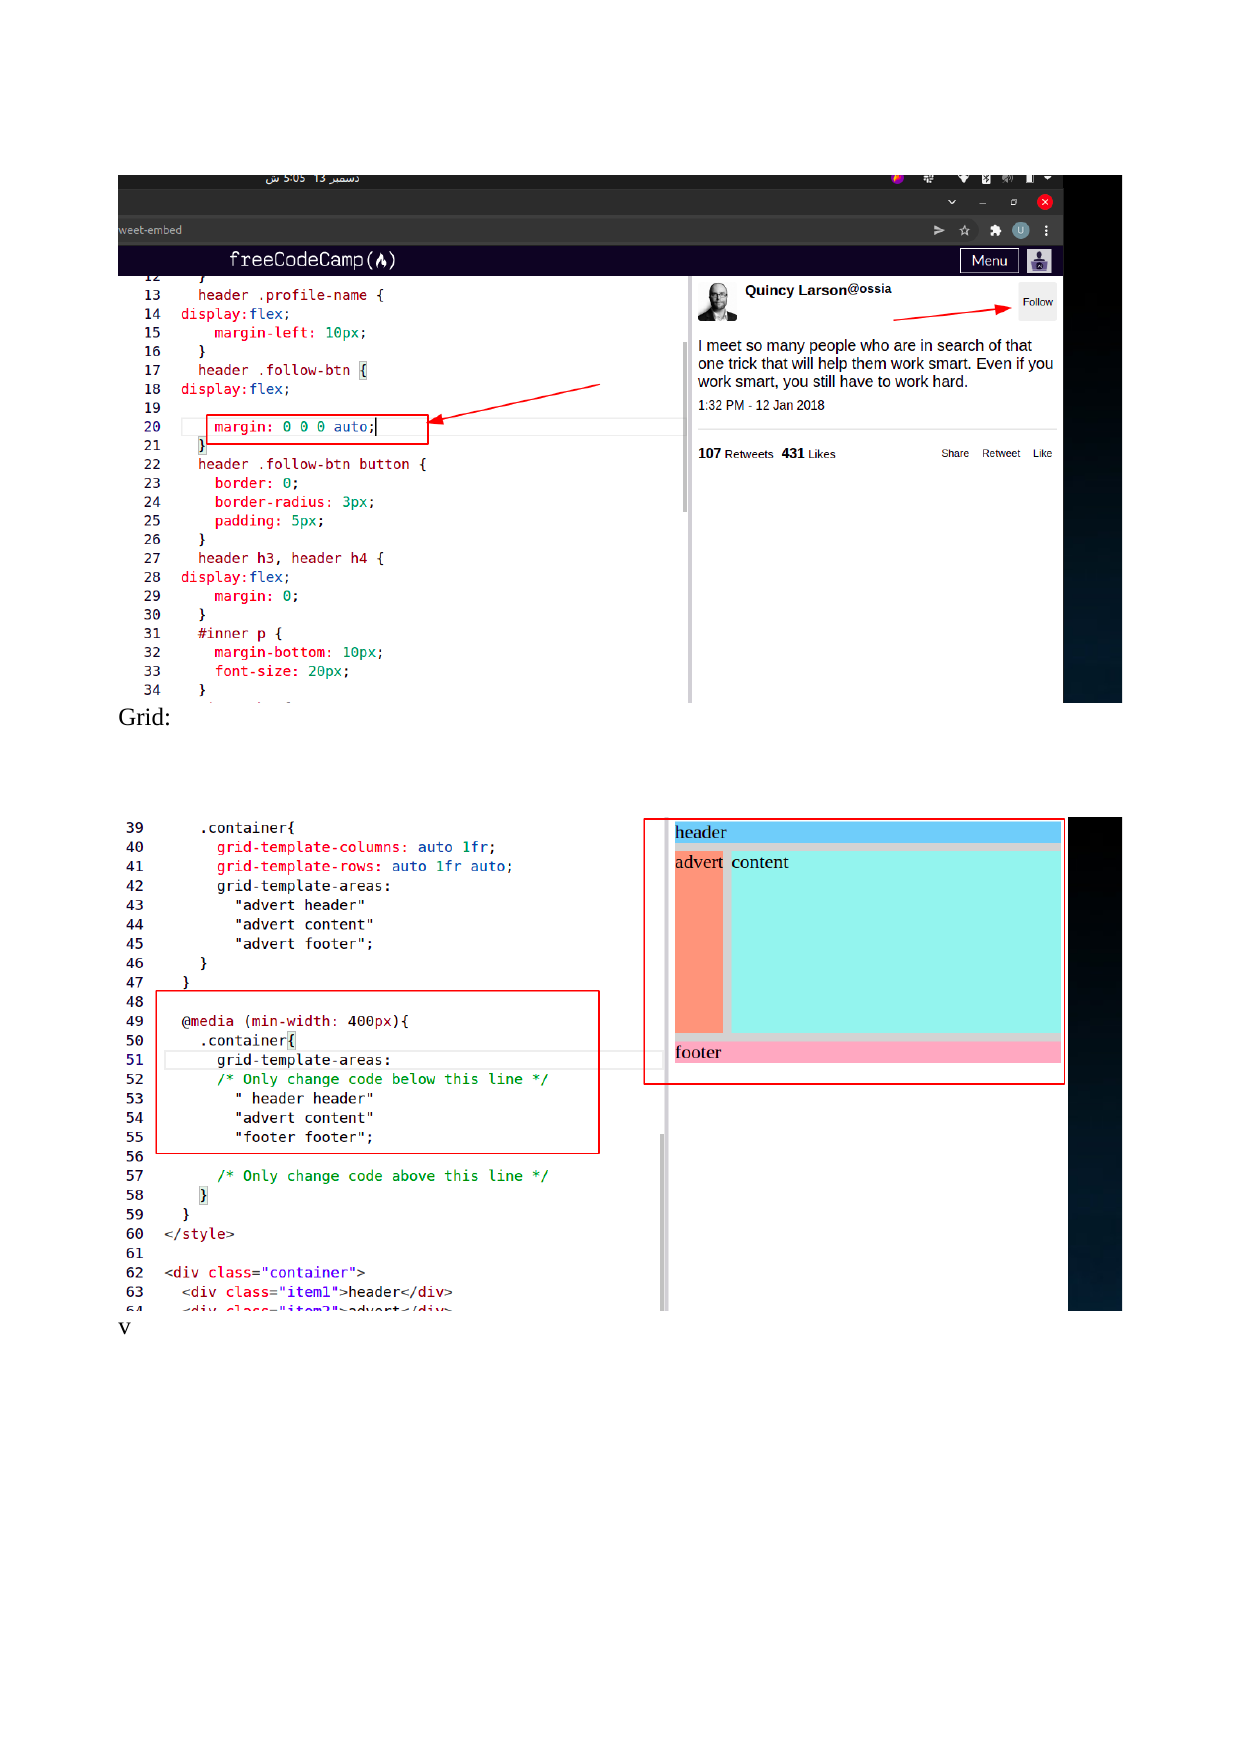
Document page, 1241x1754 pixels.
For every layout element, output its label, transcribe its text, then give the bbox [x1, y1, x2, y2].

picture [118, 817, 1123, 1311]
text v [118, 1311, 1122, 1340]
text Grid: [118, 703, 1122, 731]
picture [118, 175, 1123, 703]
